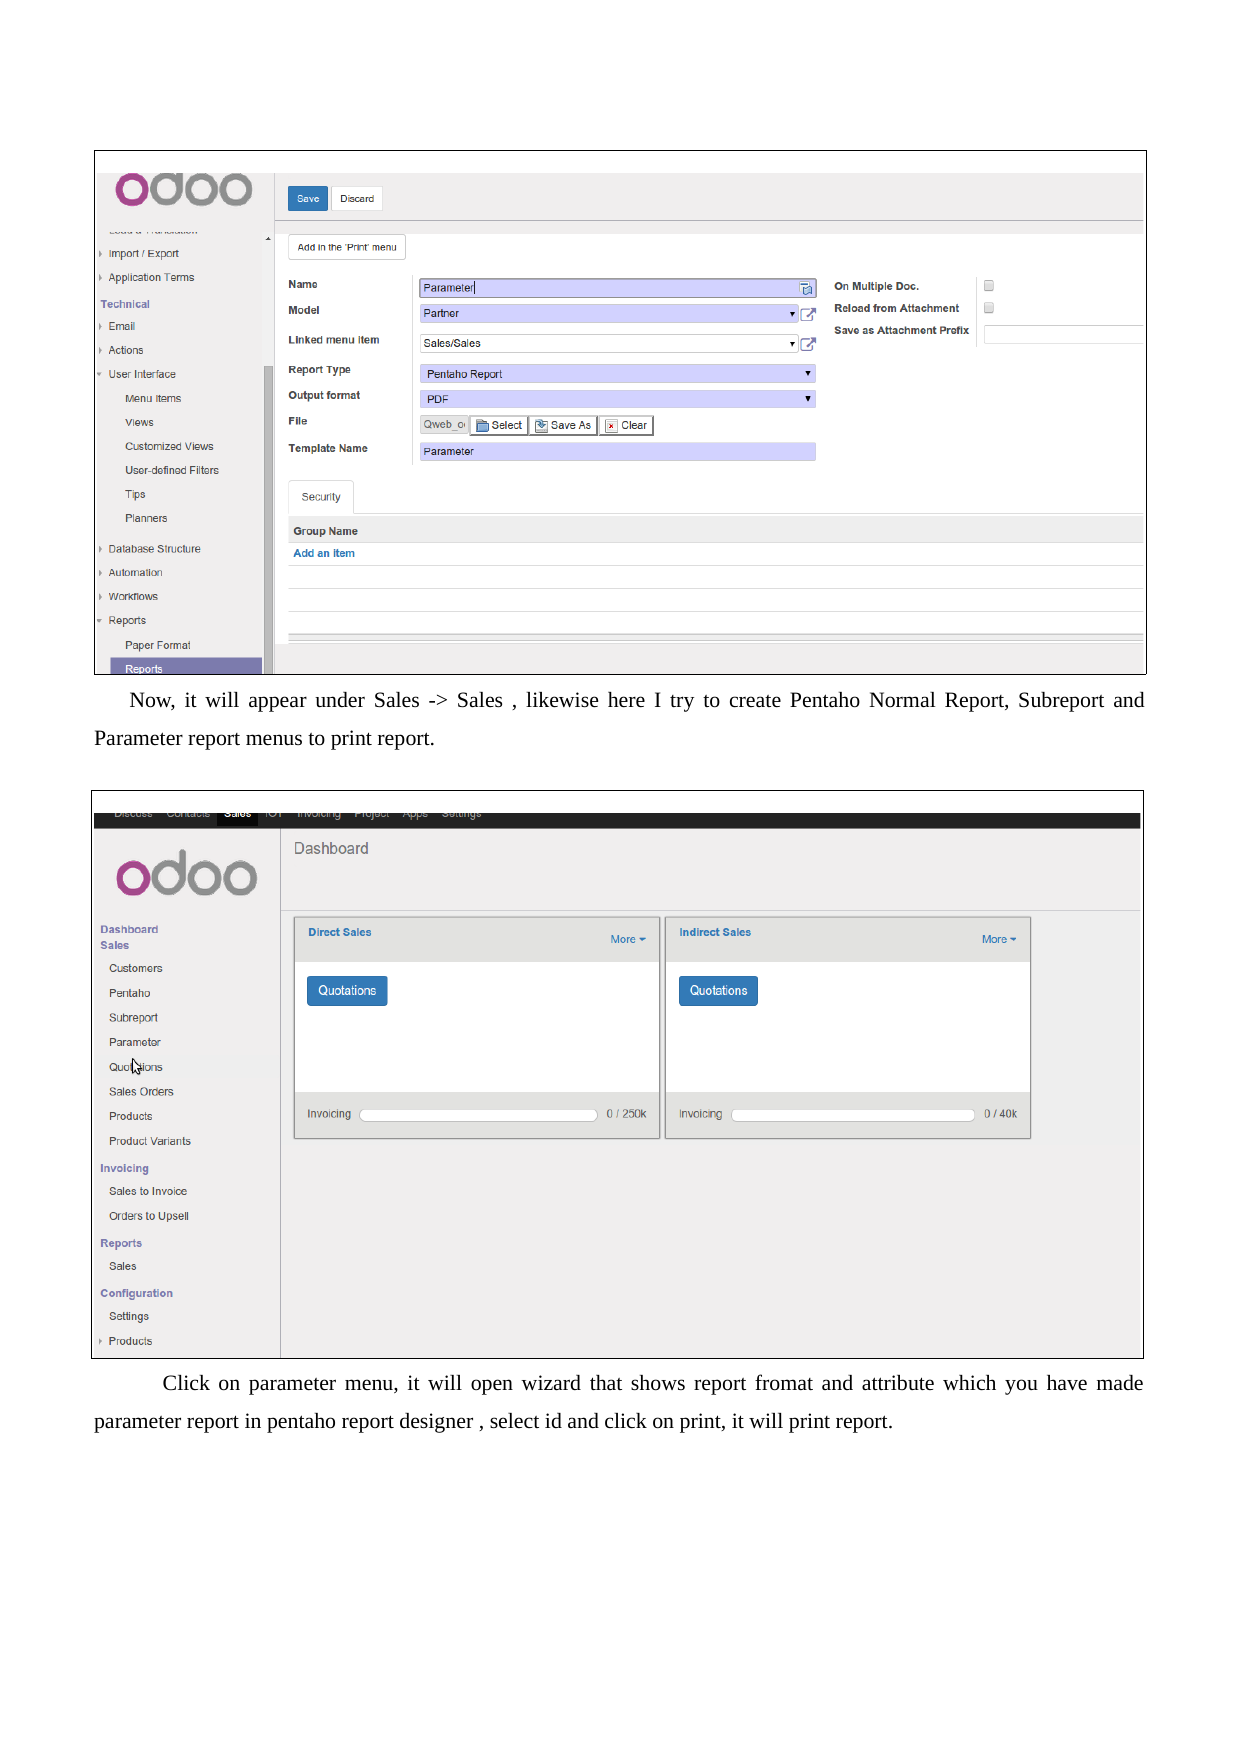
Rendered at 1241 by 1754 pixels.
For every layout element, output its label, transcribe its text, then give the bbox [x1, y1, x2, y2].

picture [94, 813, 1141, 1358]
text Click on parameter menu, it will open wizard that shows report fromat and attribute which you have made parameter report in pentaho report designer , select id and click on print, it will print report. [94, 775, 1146, 1433]
text [92, 791, 1143, 1358]
picture [96, 173, 1144, 674]
text Now, it will appear under Sales -> Sales , likewise here I try to create Pentaho Normal Report, Subreport and Parameter report menus to print report. [94, 675, 1146, 750]
text [95, 151, 1146, 674]
